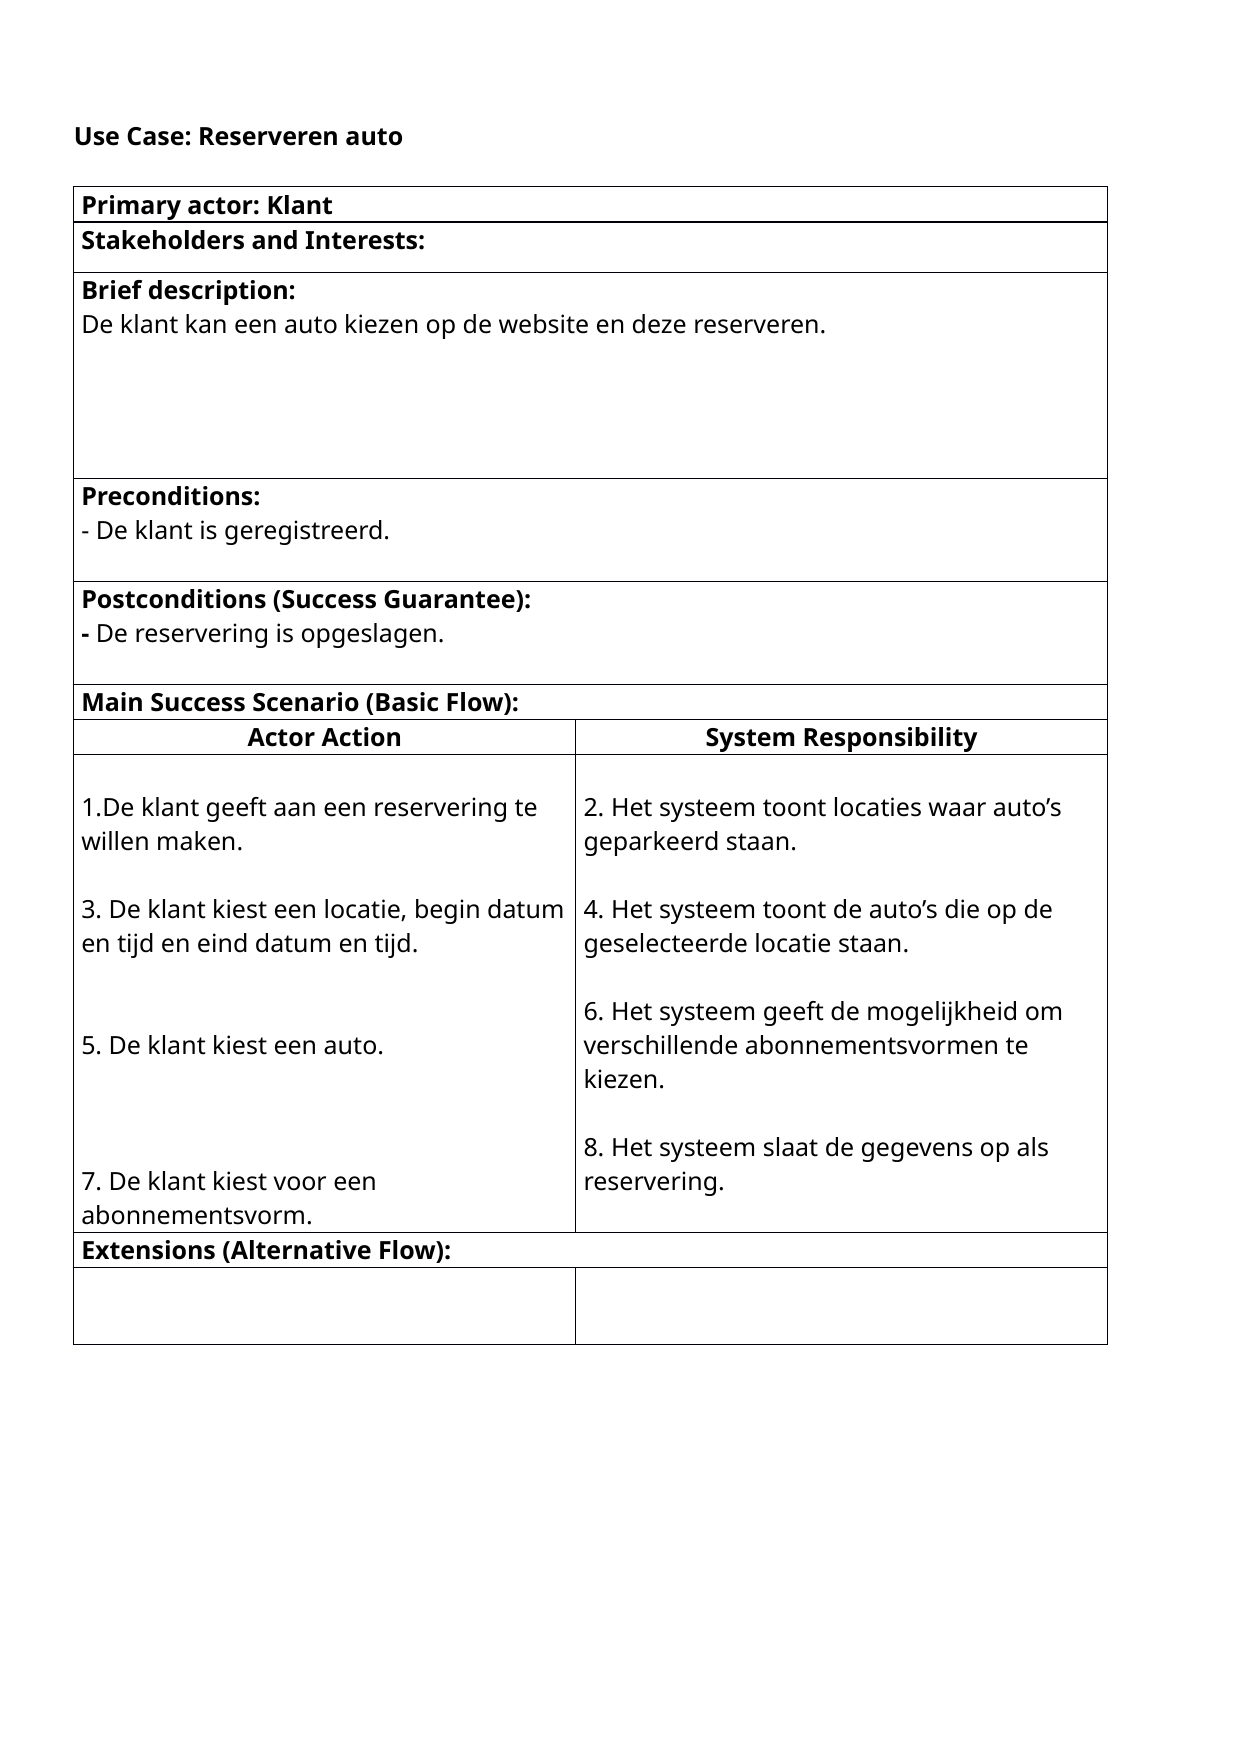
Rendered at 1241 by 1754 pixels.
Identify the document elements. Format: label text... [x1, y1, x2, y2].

table_cell [576, 1268, 1107, 1344]
table_cell Extensions (Alternative Flow): [74, 1233, 1107, 1267]
table_header Primary actor: Klant [74, 187, 1107, 221]
table_cell Preconditions: - De klant is geregistreerd. [74, 479, 1107, 581]
table_cell Main Success Scenario (Basic Flow): [74, 685, 1107, 719]
table_cell Stakeholders and Interests: [74, 223, 1107, 272]
table_cell Actor Action [74, 720, 575, 754]
table_cell System Responsibility [576, 720, 1107, 754]
table_cell [74, 1268, 575, 1344]
table_cell Postconditions (Success Guarantee): - De reservering is opgeslagen. [74, 582, 1107, 684]
table_cell 2. Het systeem toont locaties waar auto’s geparkeerd staan. 4. Het systeem toont de auto’s die op de geselecteerde locatie staan. 6. Het systeem geeft de mogelijkheid om verschillende abonnementsvormen te kiezen. 8. Het systeem slaat de gegevens op als reservering. [576, 755, 1107, 1232]
table_cell 1.De klant geeft aan een reservering te willen maken. 3. De klant kiest een locatie, begin datum en tijd en eind datum en tijd. 5. De klant kiest een auto. 7. De klant kiest voor een abonnementsvorm. [74, 755, 575, 1232]
text Use Case: Reserveren auto [74, 118, 1122, 152]
table_cell Brief description: De klant kan een auto kiezen op de website en deze reserveren. [74, 273, 1107, 477]
